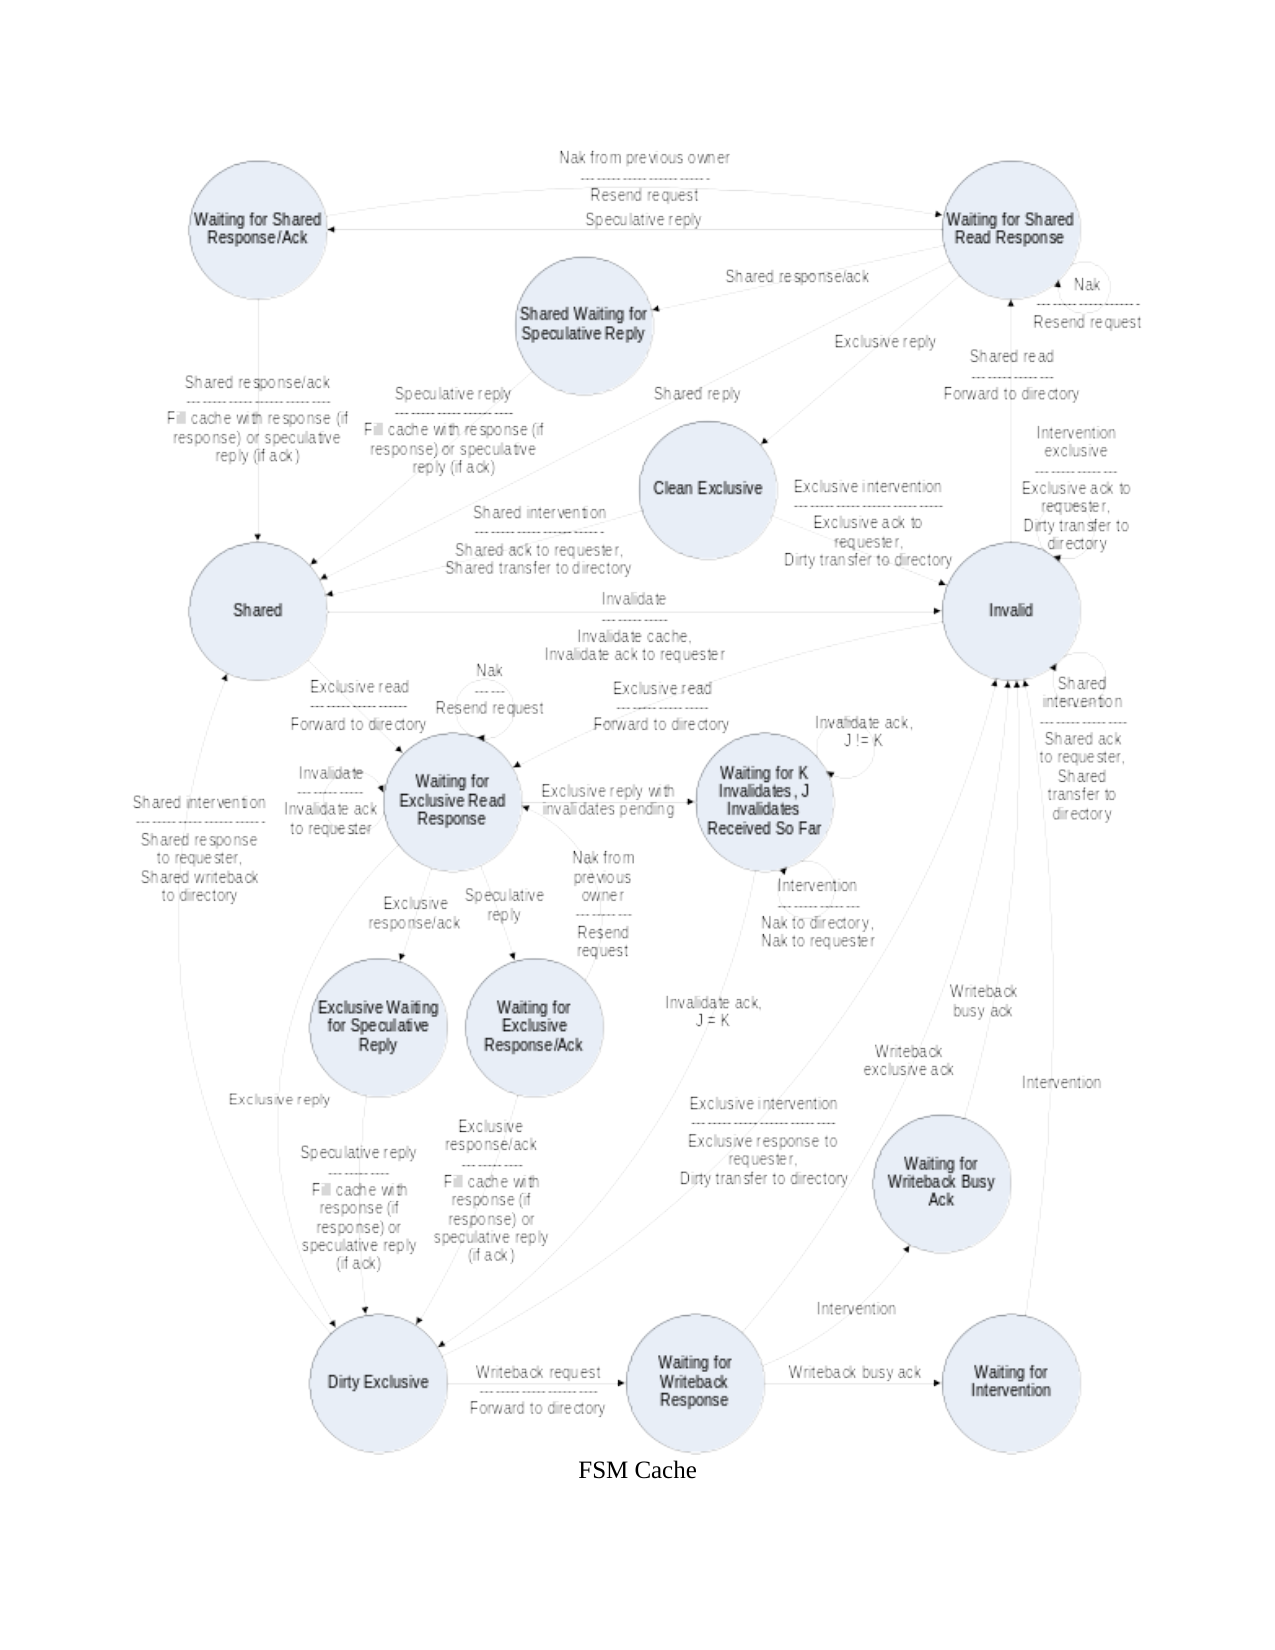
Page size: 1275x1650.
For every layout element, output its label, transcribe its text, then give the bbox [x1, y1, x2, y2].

text FSM Cache [118, 147, 1157, 1483]
